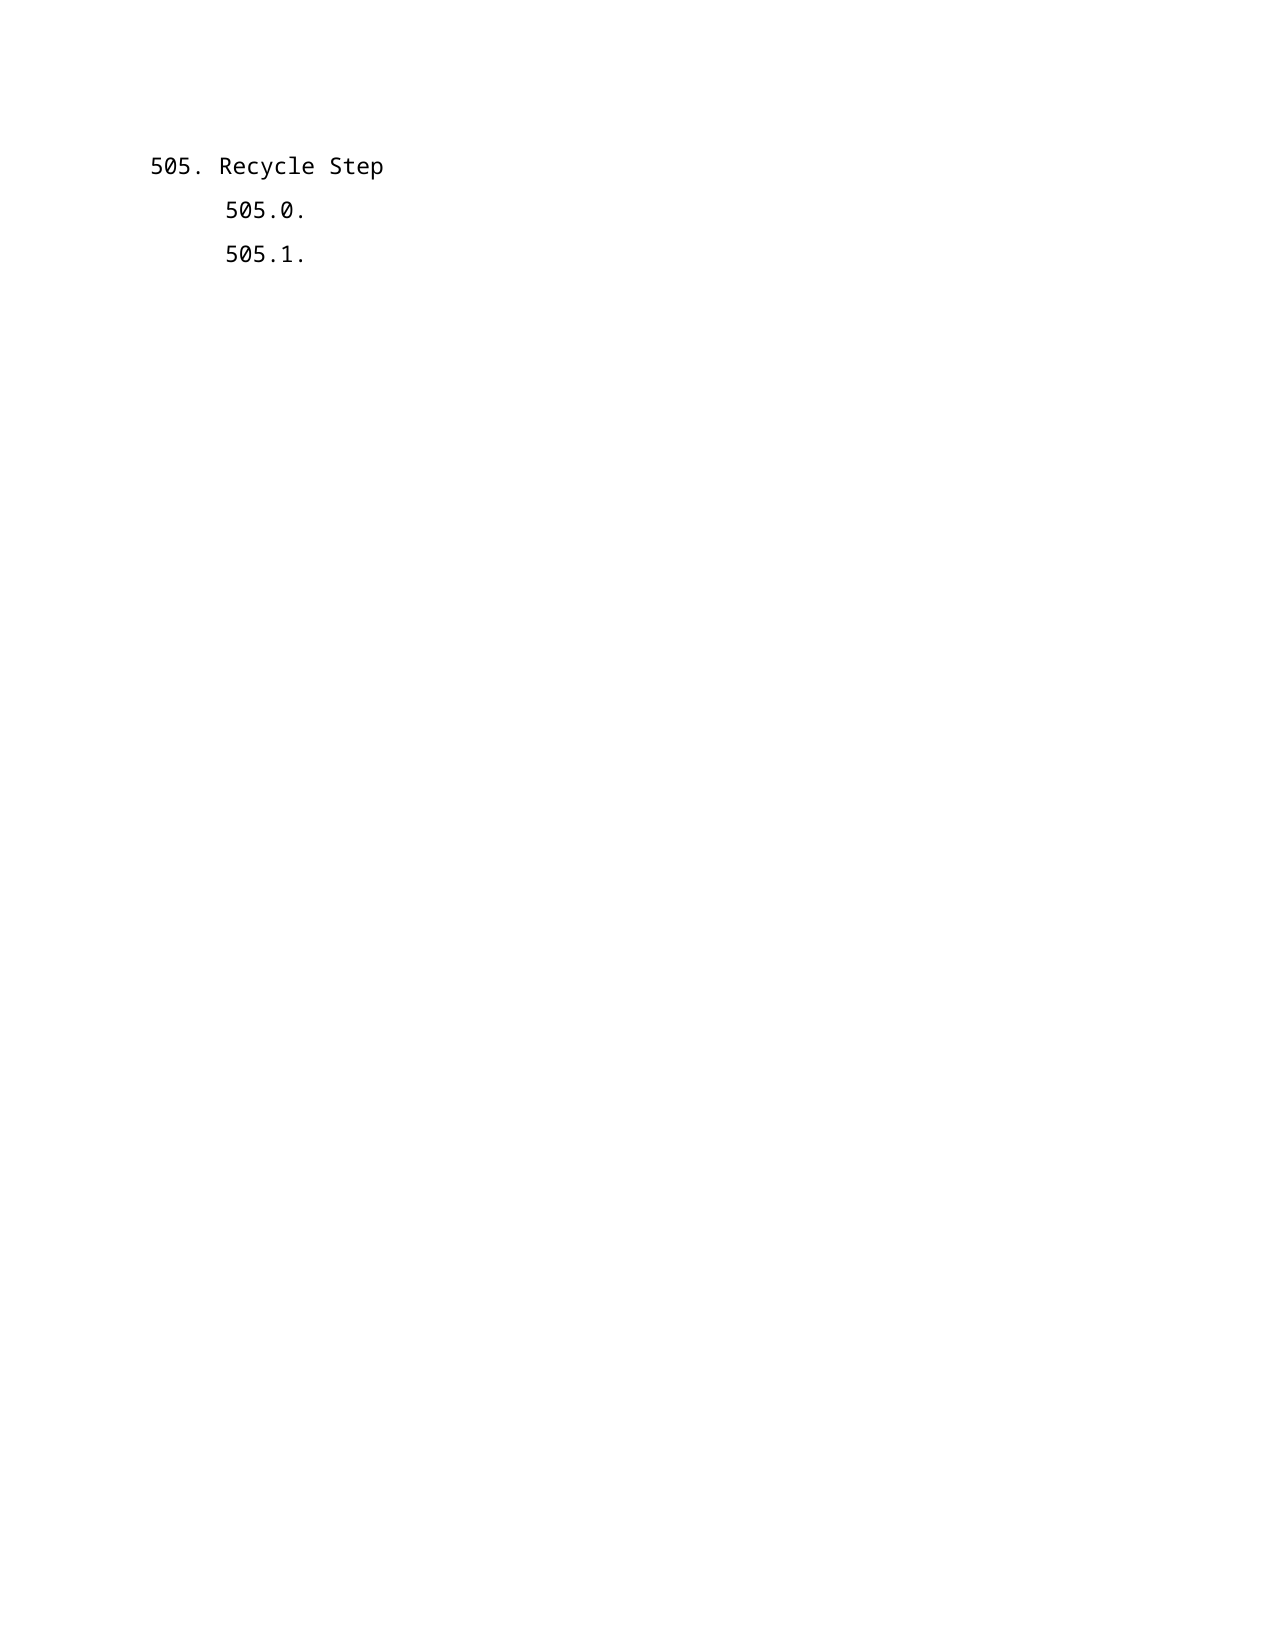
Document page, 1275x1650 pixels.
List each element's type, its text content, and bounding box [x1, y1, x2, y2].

text 505. Recycle Step [150, 150, 1087, 181]
text 505.1. [225, 237, 1125, 269]
text 505.0. [225, 194, 1125, 225]
